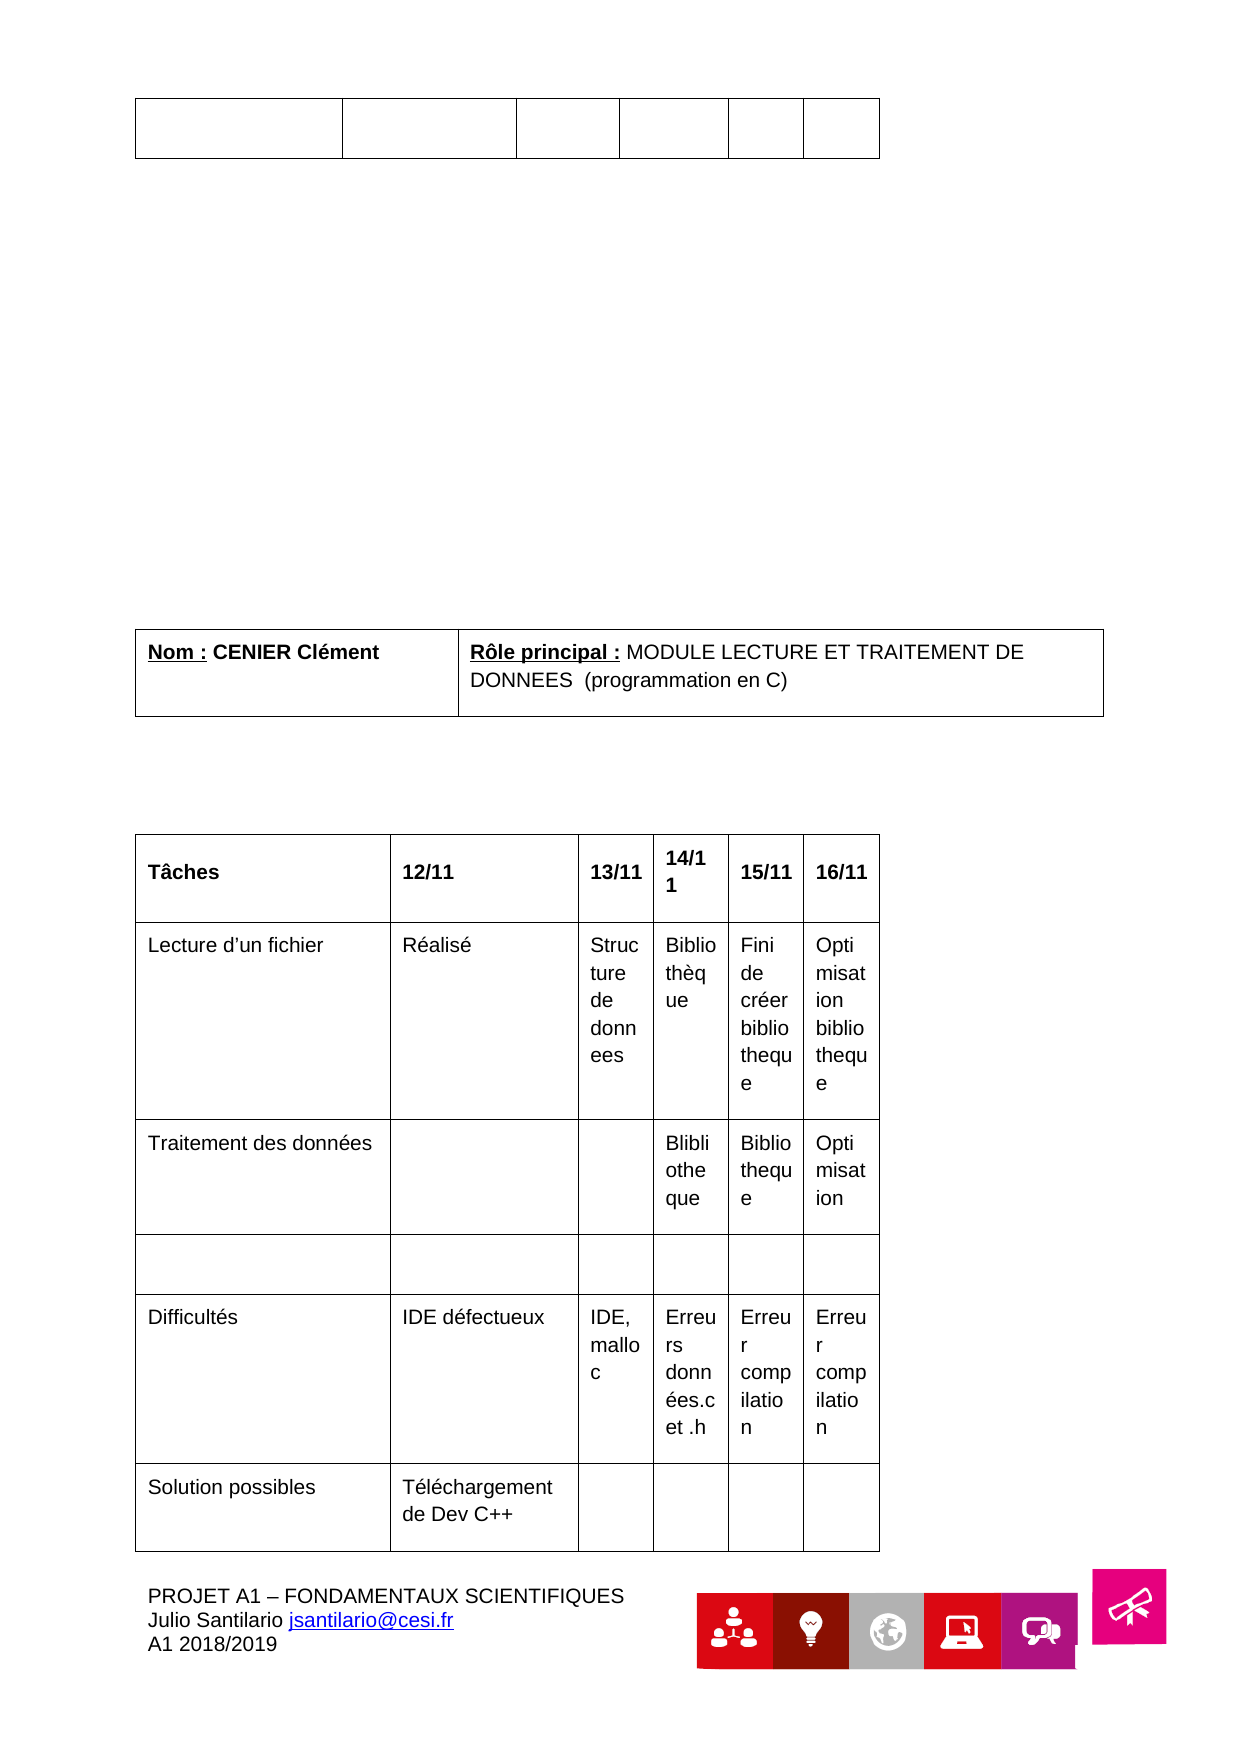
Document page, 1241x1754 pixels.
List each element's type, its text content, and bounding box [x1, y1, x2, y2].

table_cell [804, 1235, 879, 1293]
table_cell Erreur compilation [804, 1295, 879, 1463]
table_header 15/11 [729, 835, 803, 922]
table_cell [804, 99, 879, 157]
table_cell Optimisation [804, 1120, 879, 1234]
table_cell Erreur compilation [729, 1295, 803, 1463]
table_cell [391, 1120, 578, 1234]
table_header Rôle principal : MODULE LECTURE ET TRAITEMENT DE DONNEES (programmation en C) [459, 630, 1103, 716]
table_cell Difficultés [136, 1295, 390, 1463]
table_cell [579, 1235, 653, 1293]
table_cell Solution possibles [136, 1464, 390, 1551]
table_header 14/11 [654, 835, 728, 922]
table_cell Lecture d’un fichier [136, 923, 390, 1119]
table_cell [729, 99, 803, 157]
table_cell [136, 1235, 390, 1293]
table_header 13/11 [579, 835, 653, 922]
table_cell Traitement des données [136, 1120, 390, 1234]
table_cell Bibliothèque [654, 923, 728, 1119]
table_cell [343, 99, 516, 157]
table_cell Optimisation bibliotheque [804, 923, 879, 1119]
table_header 16/11 [804, 835, 879, 922]
table_cell [517, 99, 619, 157]
table_cell [620, 99, 728, 157]
table_cell [729, 1464, 803, 1551]
table_cell IDE, malloc [579, 1295, 653, 1463]
table_cell [391, 1235, 578, 1293]
table_cell Bibliotheque [729, 1120, 803, 1234]
table_cell Téléchargement de Dev C++ [391, 1464, 578, 1551]
table_header Nom : CENIER Clément [136, 630, 458, 716]
table_cell IDE défectueux [391, 1295, 578, 1463]
table_cell [136, 99, 342, 157]
table_cell [804, 1464, 879, 1551]
table_cell Blibliotheque [654, 1120, 728, 1234]
table_cell Erreurs données.c et .h [654, 1295, 728, 1463]
table_header Tâches [136, 835, 390, 922]
table_cell Réalisé [391, 923, 578, 1119]
table_cell Structure de donnees [579, 923, 653, 1119]
table_cell [654, 1235, 728, 1293]
table_cell [579, 1120, 653, 1234]
table_header 12/11 [391, 835, 578, 922]
table_cell [654, 1464, 728, 1551]
table_cell [579, 1464, 653, 1551]
table_cell Fini de créer bibliotheque [729, 923, 803, 1119]
table_cell [729, 1235, 803, 1293]
